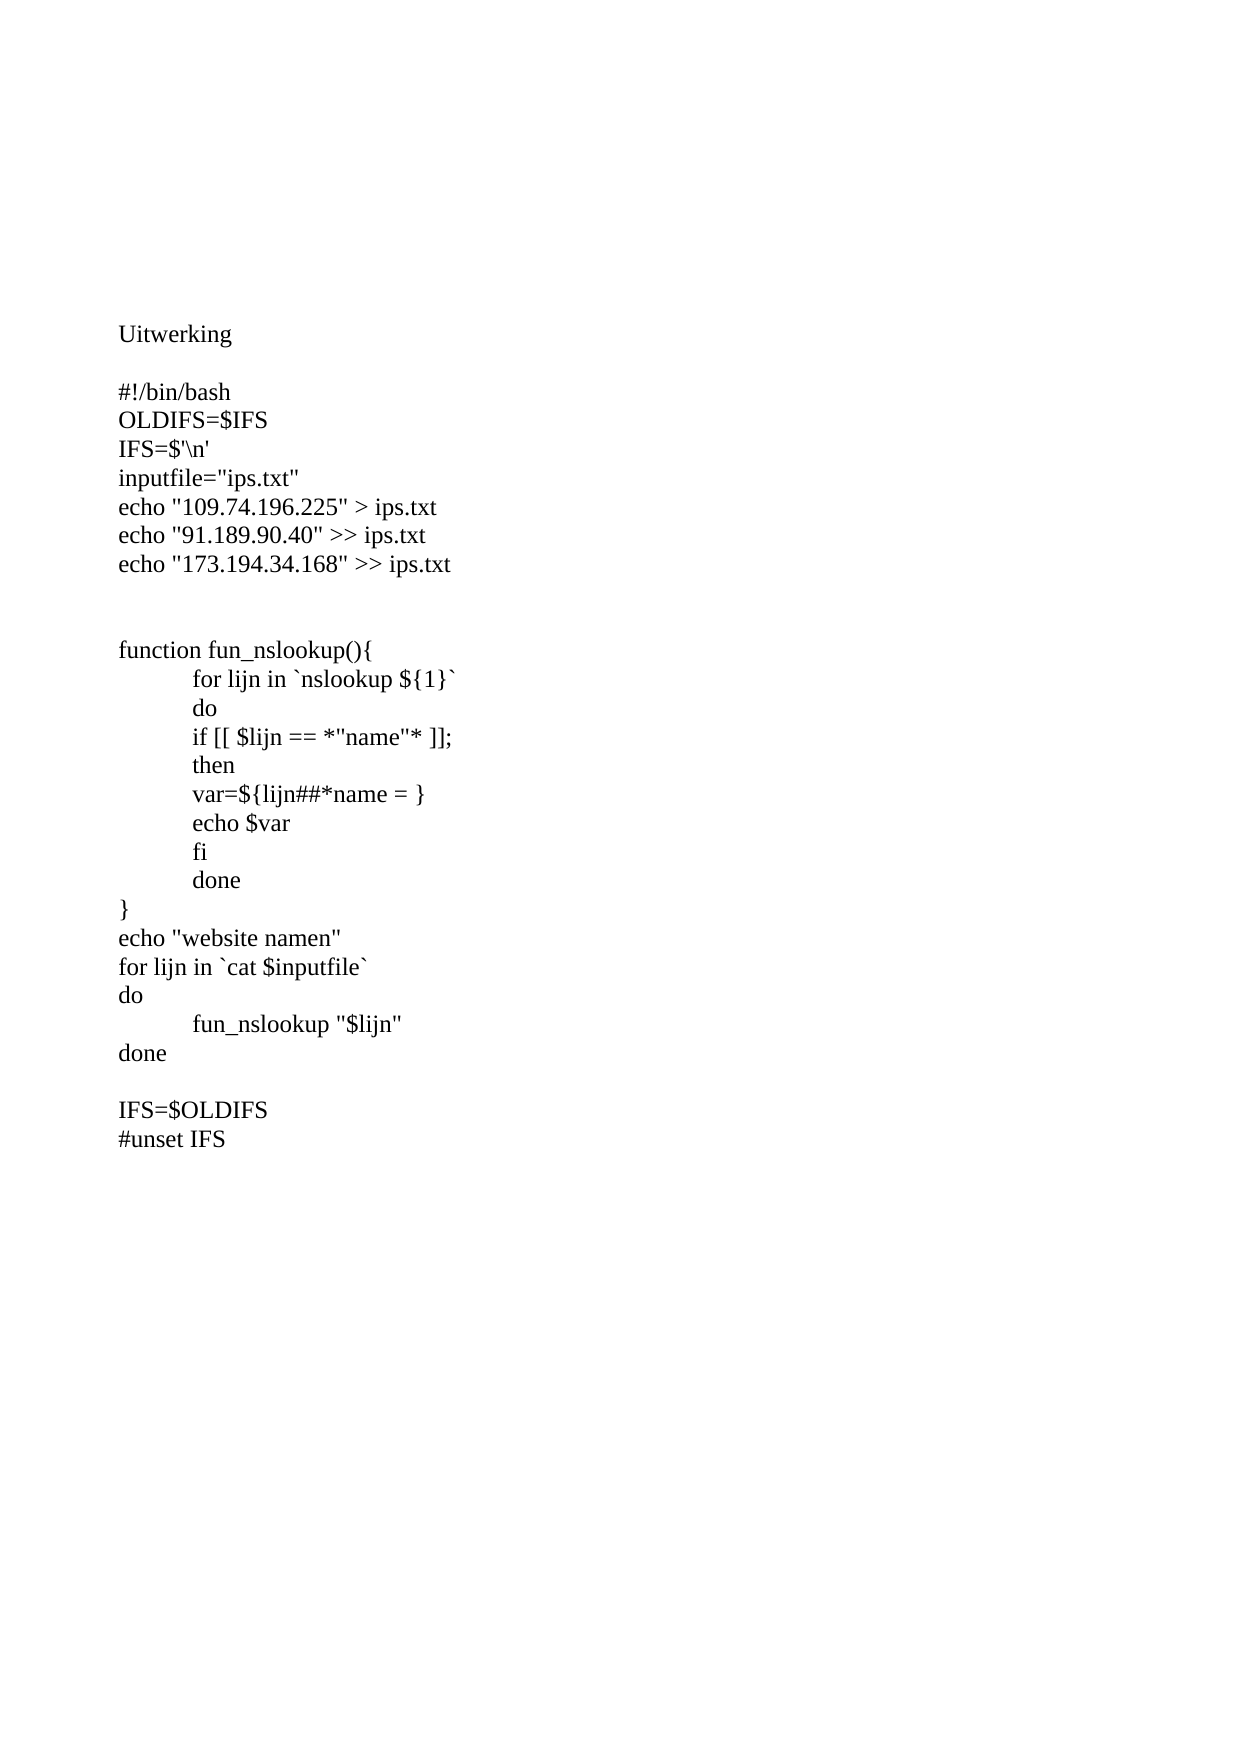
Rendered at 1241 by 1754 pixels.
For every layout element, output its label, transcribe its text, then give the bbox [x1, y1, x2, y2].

text done [118, 866, 1122, 894]
text fi [118, 837, 1122, 866]
text for lijn in `nslookup ${1}` [118, 664, 1122, 693]
text fun_nslookup "$lijn" [118, 1009, 1122, 1038]
text } [118, 894, 1122, 923]
text echo "109.74.196.225" > ips.txt [118, 492, 1122, 521]
text inputfile="ips.txt" [118, 463, 1122, 492]
text echo "website namen" [118, 923, 1122, 952]
text then [118, 751, 1122, 779]
text for lijn in `cat $inputfile` [118, 952, 1122, 981]
text #!/bin/bash [118, 377, 1122, 406]
text do [118, 981, 1122, 1009]
text done [118, 1038, 1122, 1067]
text echo $var [118, 808, 1122, 837]
text var=${lijn##*name = } [118, 779, 1122, 808]
text Uitwerking [118, 319, 1122, 348]
text function fun_nslookup(){ [118, 636, 1122, 664]
text IFS=$'\n' [118, 434, 1122, 463]
text echo "173.194.34.168" >> ips.txt [118, 549, 1122, 578]
text echo "91.189.90.40" >> ips.txt [118, 521, 1122, 549]
text OLDIFS=$IFS [118, 406, 1122, 434]
text IFS=$OLDIFS [118, 1096, 1122, 1124]
text #unset IFS [118, 1124, 1122, 1153]
text if [[ $lijn == *"name"* ]]; [118, 722, 1122, 751]
text do [118, 693, 1122, 722]
